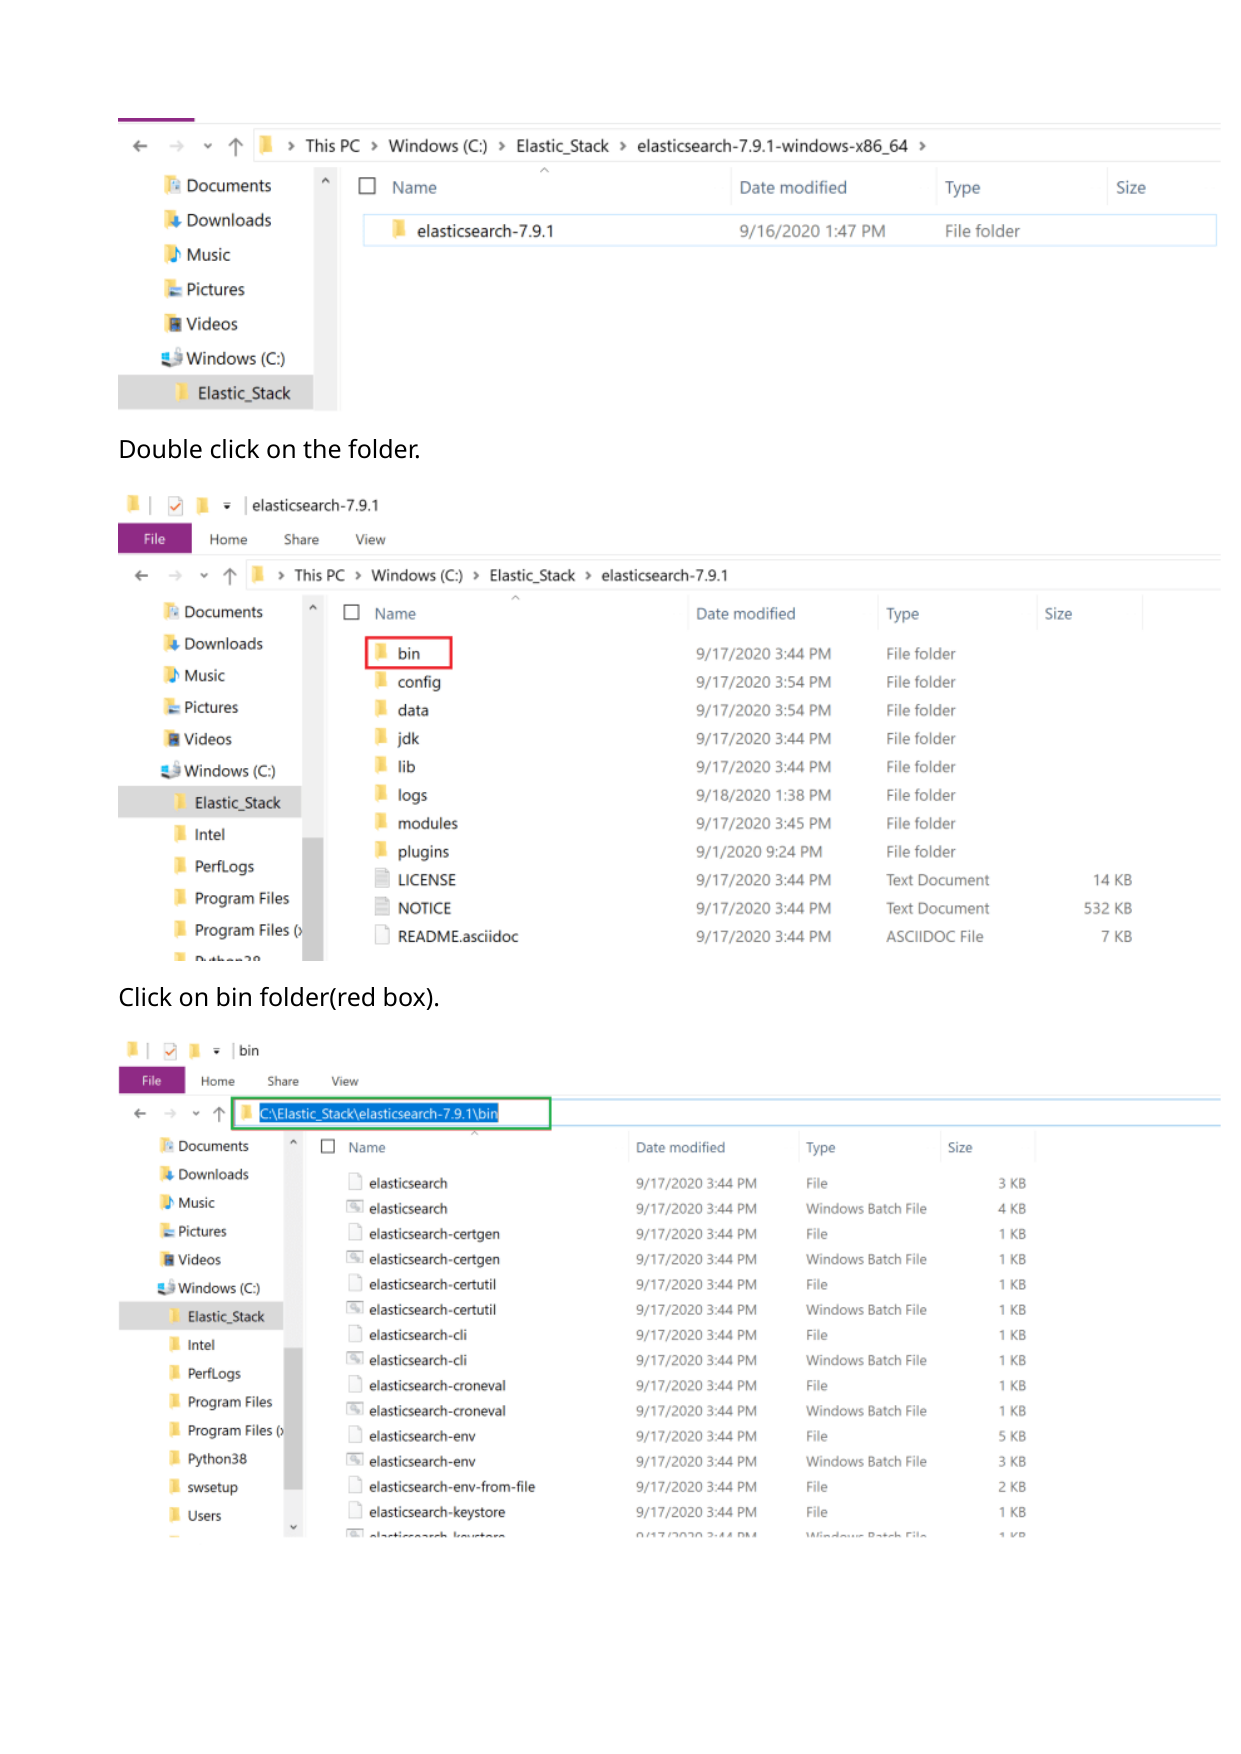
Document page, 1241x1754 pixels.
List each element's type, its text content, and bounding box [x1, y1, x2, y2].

text Click on bin folder(red box). [118, 979, 1122, 1014]
text Double click on the folder. [118, 432, 1122, 466]
picture [118, 118, 1221, 414]
picture [118, 485, 1221, 961]
picture [118, 1033, 1221, 1545]
